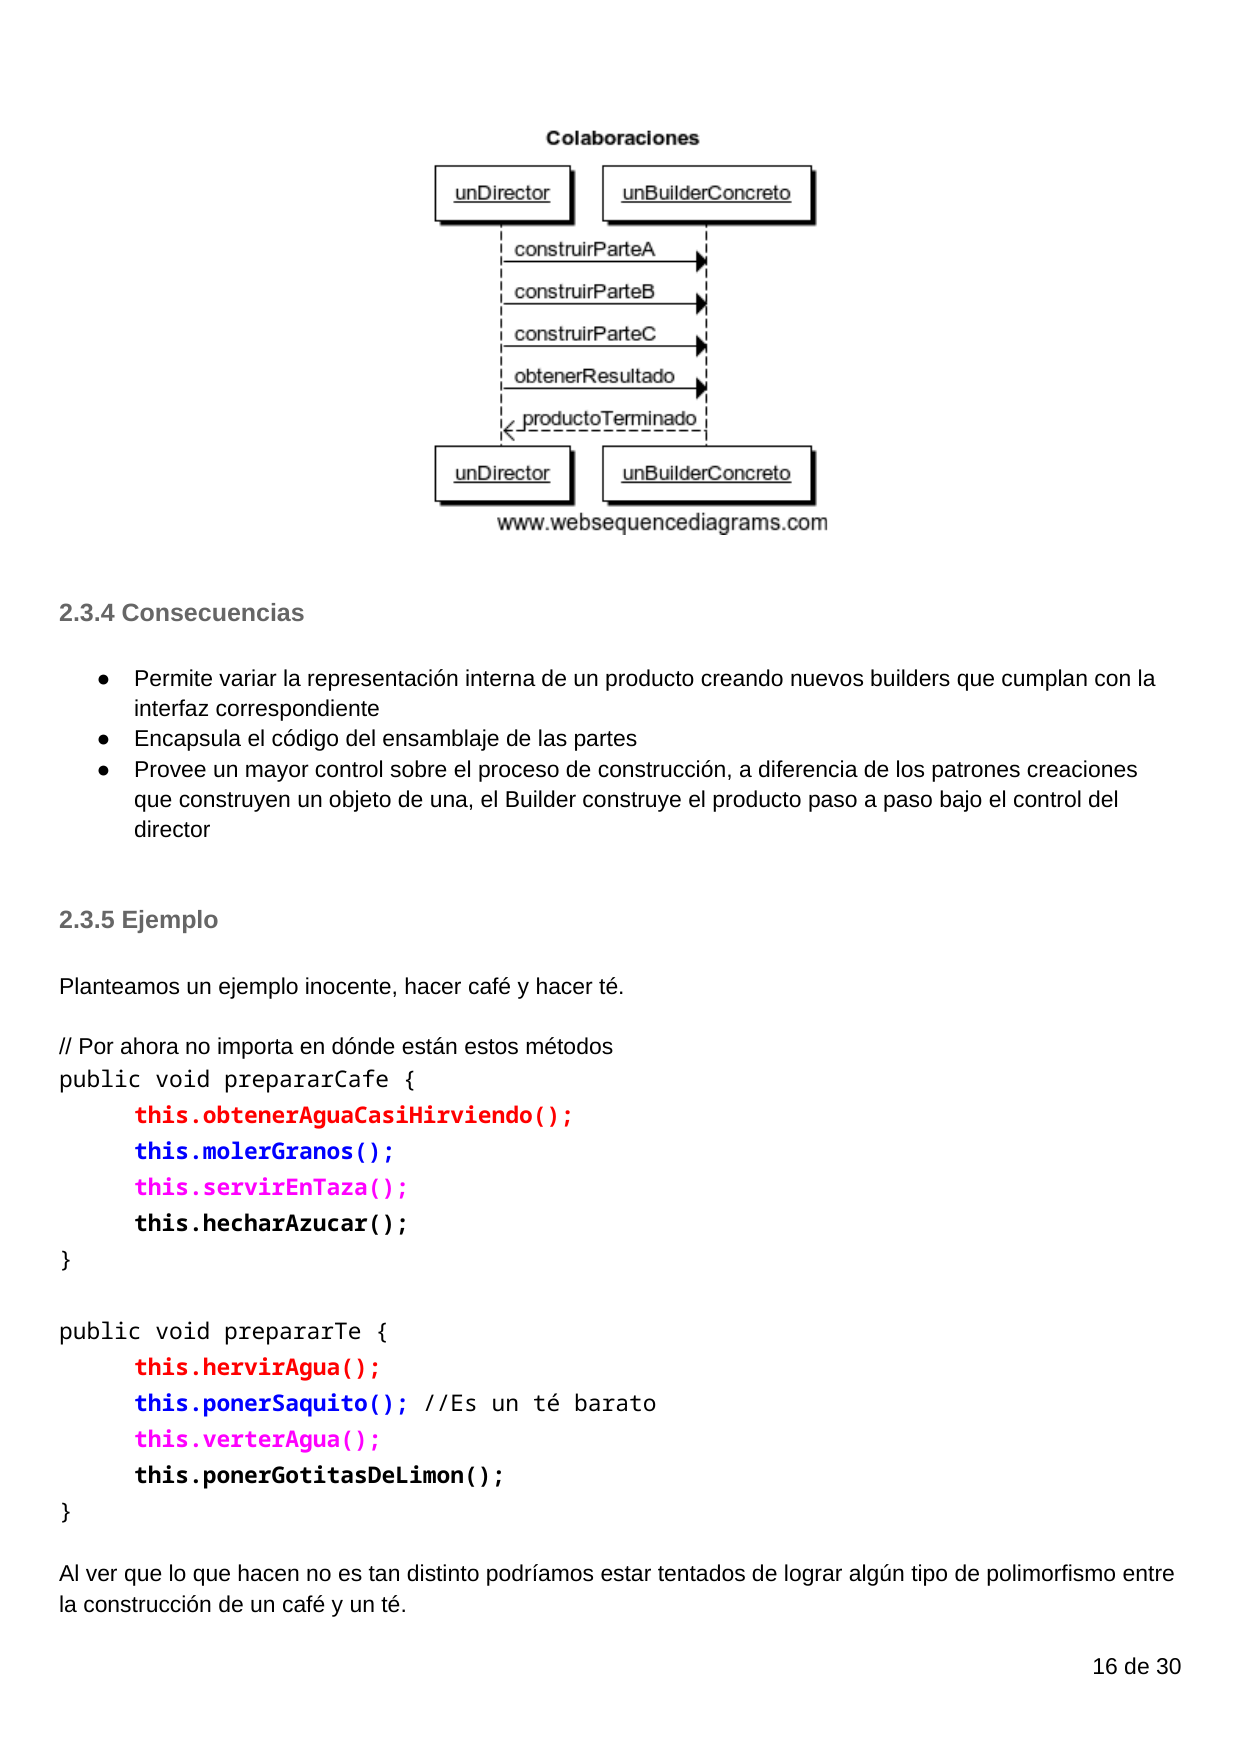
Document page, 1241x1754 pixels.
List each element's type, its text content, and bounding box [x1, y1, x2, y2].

text this.verterAgua(); [59, 1423, 1181, 1454]
text this.obtenerAguaCasiHirviendo(); [59, 1099, 1181, 1131]
subtitle 2.3.4 Consecuencias [59, 598, 1181, 626]
text this.molerGranos(); [59, 1135, 1181, 1167]
text } [59, 1495, 1181, 1526]
text // Por ahora no importa en dónde están estos métodos [59, 1033, 1181, 1059]
text } [59, 1243, 1181, 1274]
text this.ponerGotitasDeLimon(); [59, 1459, 1181, 1490]
list Encapsula el código del ensamblaje de las partes [96, 725, 1181, 752]
picture [413, 106, 828, 535]
list Permite variar la representación interna de un producto creando nuevos builders que cumplan con la interfaz correspondiente [96, 665, 1181, 721]
text this.hecharAzucar(); [59, 1207, 1181, 1238]
text this.ponerSaquito(); //Es un té barato [59, 1387, 1181, 1418]
text Al ver que lo que hacen no es tan distinto podríamos estar tentados de lograr algún tipo de polimorfismo entre la construcción de un café y un té. [59, 1560, 1181, 1617]
text this.hervirAgua(); [59, 1351, 1181, 1382]
subtitle 2.3.5 Ejemplo [59, 906, 1181, 934]
text public void prepararTe { [59, 1315, 1181, 1346]
text this.servirEnTaza(); [59, 1171, 1181, 1202]
text public void prepararCafe { [59, 1063, 1181, 1095]
list Provee un mayor control sobre el proceso de construcción, a diferencia de los patrones creaciones que construyen un objeto de una, el Builder construye el producto paso a paso bajo el control del director [96, 756, 1181, 842]
text Planteamos un ejemplo inocente, hacer café y hacer té. [59, 973, 1181, 999]
